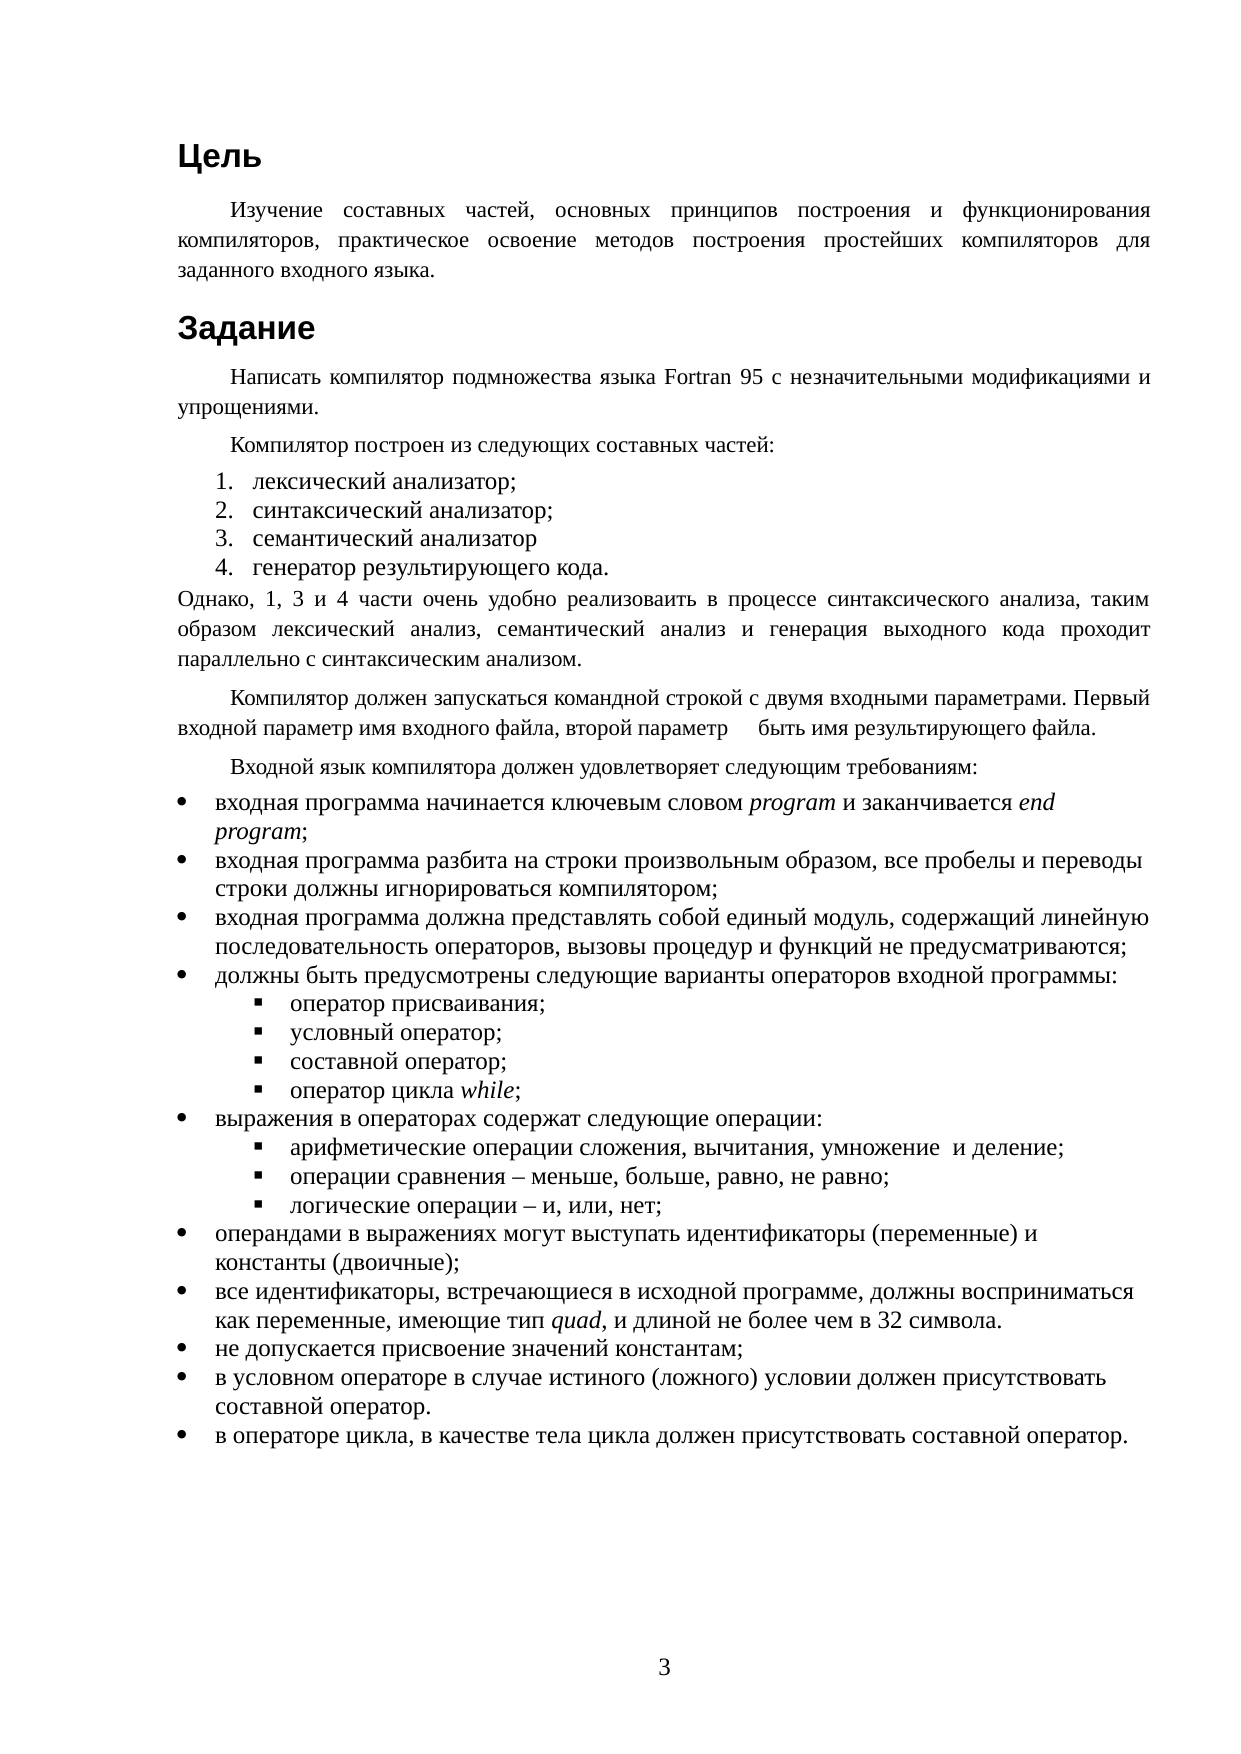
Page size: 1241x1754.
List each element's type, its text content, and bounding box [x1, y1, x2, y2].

list входная программа должна представлять собой единый модуль, содержащий линейную последовательность операторов, вызовы процедур и функций не предусматриваются; [177, 902, 1152, 960]
list Однако, 1, 3 и 4 части очень удобно реализоваить в процессе синтаксического анализа, таким образом лексический анализ, семантический анализ и генерация выходного кода проходит параллельно с синтаксическим анализом. [177, 585, 1152, 672]
text Компилятор построен из следующих составных частей: [177, 432, 1152, 458]
list логические операции – и, или, нет; [252, 1190, 1152, 1218]
subtitle Цель [177, 136, 1152, 174]
text Компилятор должен запускаться командной строкой с двумя входными параметрами. Первый входной параметр имя входного файла, второй параметр  быть имя результирующего файла. [177, 684, 1152, 741]
list лексический анализатор; [215, 466, 1152, 495]
list арифметические операции сложения, вычитания, умножение и деление; [252, 1132, 1152, 1161]
list оператор присваивания; [252, 988, 1152, 1017]
text Написать компилятор подмножества языка Fortran 95 с незначительными модификациями и упрощениями. [177, 363, 1152, 419]
list генератор результирующего кода. [215, 552, 1152, 581]
list не допускается присвоение значений константам; [177, 1333, 1152, 1362]
list синтаксический анализатор; [215, 495, 1152, 523]
list должны быть предусмотрены следующие варианты операторов входной программы: [177, 960, 1152, 988]
list входная программа начинается ключевым словом program и заканчивается end program; [177, 787, 1152, 845]
list условный оператор; [252, 1017, 1152, 1046]
list выражения в операторах содержат следующие операции: [177, 1103, 1152, 1132]
list операндами в выражениях могут выступать идентификаторы (переменные) и константы (двоичные); [177, 1218, 1152, 1276]
text Изучение составных частей, основных принципов построения и функционирования компиляторов, практическое освоение методов построения простейших компиляторов для заданного входного языка. [177, 196, 1152, 283]
list все идентификаторы, встречающиеся в исходной программе, должны восприниматься как переменные, имеющие тип quad, и длиной не более чем в 32 символа. [177, 1276, 1152, 1333]
list составной оператор; [252, 1046, 1152, 1075]
list входная программа разбита на строки произвольным образом, все пробелы и переводы строки должны игнорироваться компилятором; [177, 845, 1152, 902]
list семантический анализатор [215, 523, 1152, 552]
subtitle Задание [177, 308, 1152, 347]
list в операторе цикла, в качестве тела цикла должен присутствовать составной оператор. [177, 1420, 1152, 1448]
text Входной язык компилятора должен удовлетворяет следующим требованиям: [177, 753, 1152, 779]
list операции сравнения – меньше, больше, равно, не равно; [252, 1161, 1152, 1190]
list в условном операторе в случае истиного (ложного) условии должен присутствовать составной оператор. [177, 1362, 1152, 1420]
list оператор цикла while; [252, 1075, 1152, 1103]
